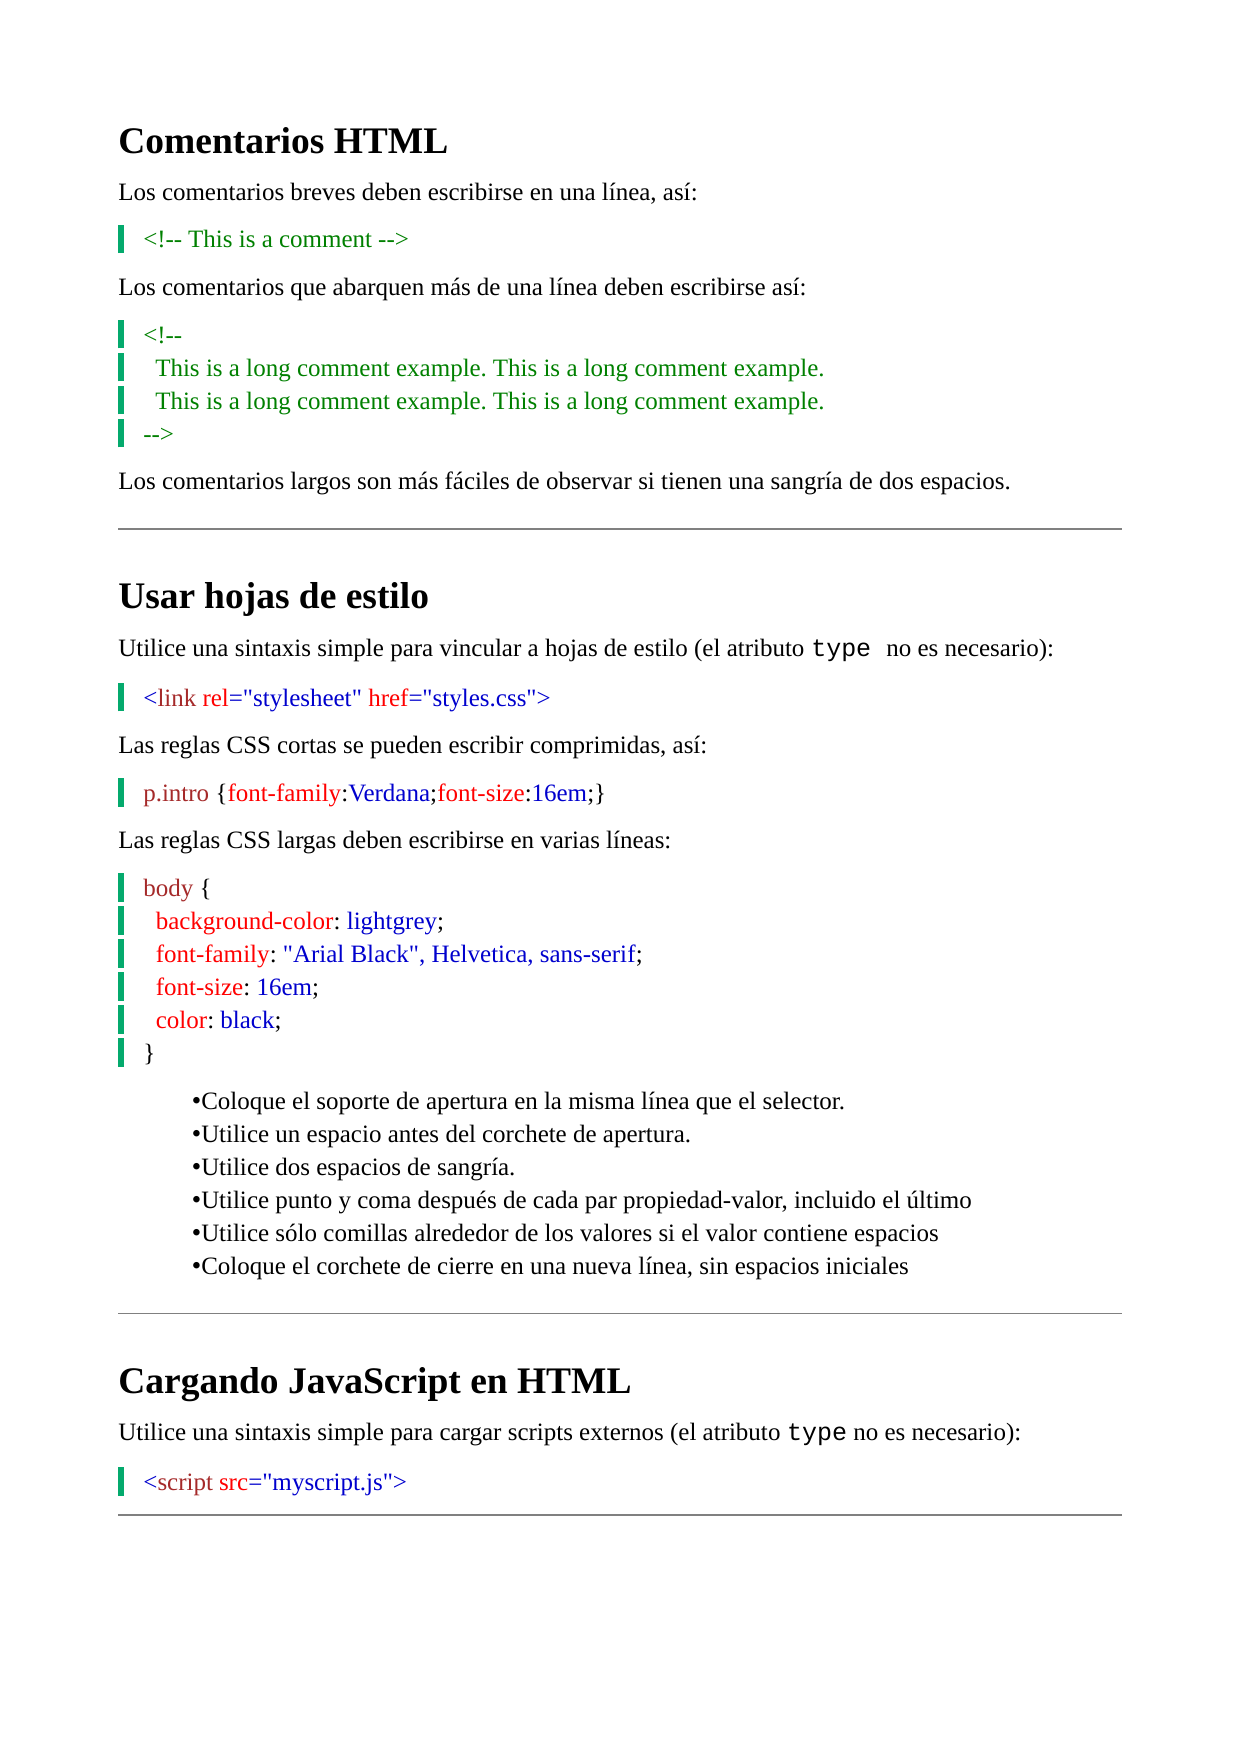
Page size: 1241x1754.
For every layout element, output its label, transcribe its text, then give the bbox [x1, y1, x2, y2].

text <!-- This is a comment --> [118, 224, 1122, 253]
text <link rel="stylesheet" href="styles.css"> [124, 683, 1122, 711]
text <script src="myscript.js"> [124, 1467, 1122, 1496]
text Los comentarios breves deben escribirse en una línea, así: [118, 177, 1122, 206]
list Utilice dos espacios de sangría. [118, 1152, 1122, 1181]
text <!-- This is a long comment example. This is a long comment example. This is a long comment example. This is a long comment example. --> [118, 320, 1122, 447]
text Los comentarios largos son más fáciles de observar si tienen una sangría de dos espacios. [118, 466, 1122, 495]
text Utilice una sintaxis simple para cargar scripts externos (el atributo type no es necesario): [118, 1417, 1122, 1448]
text p.intro {font-family:Verdana;font-size:16em;} [124, 778, 1122, 807]
list Utilice un espacio antes del corchete de apertura. [118, 1119, 1122, 1147]
text Utilice una sintaxis simple para vincular a hojas de estilo (el atributo type no es necesario): [118, 633, 1122, 663]
list Coloque el soporte de apertura en la misma línea que el selector. [118, 1086, 1122, 1114]
subtitle Cargando JavaScript en HTML [118, 1358, 1122, 1401]
subtitle Usar hojas de estilo [118, 574, 1122, 617]
text Las reglas CSS largas deben escribirse en varias líneas: [118, 825, 1122, 854]
subtitle Comentarios HTML [118, 118, 1122, 161]
text Las reglas CSS cortas se pueden escribir comprimidas, así: [118, 730, 1122, 759]
list Coloque el corchete de cierre en una nueva línea, sin espacios iniciales [118, 1251, 1122, 1279]
list Utilice punto y coma después de cada par propiedad-valor, incluido el último [118, 1185, 1122, 1213]
list Utilice sólo comillas alrededor de los valores si el valor contiene espacios [118, 1218, 1122, 1247]
text body { background-color: lightgrey; font-family: "Arial Black", Helvetica, sans-serif; font-size: 16em; color: black; } [118, 873, 1122, 1067]
text Los comentarios que abarquen más de una línea deben escribirse así: [118, 272, 1122, 301]
